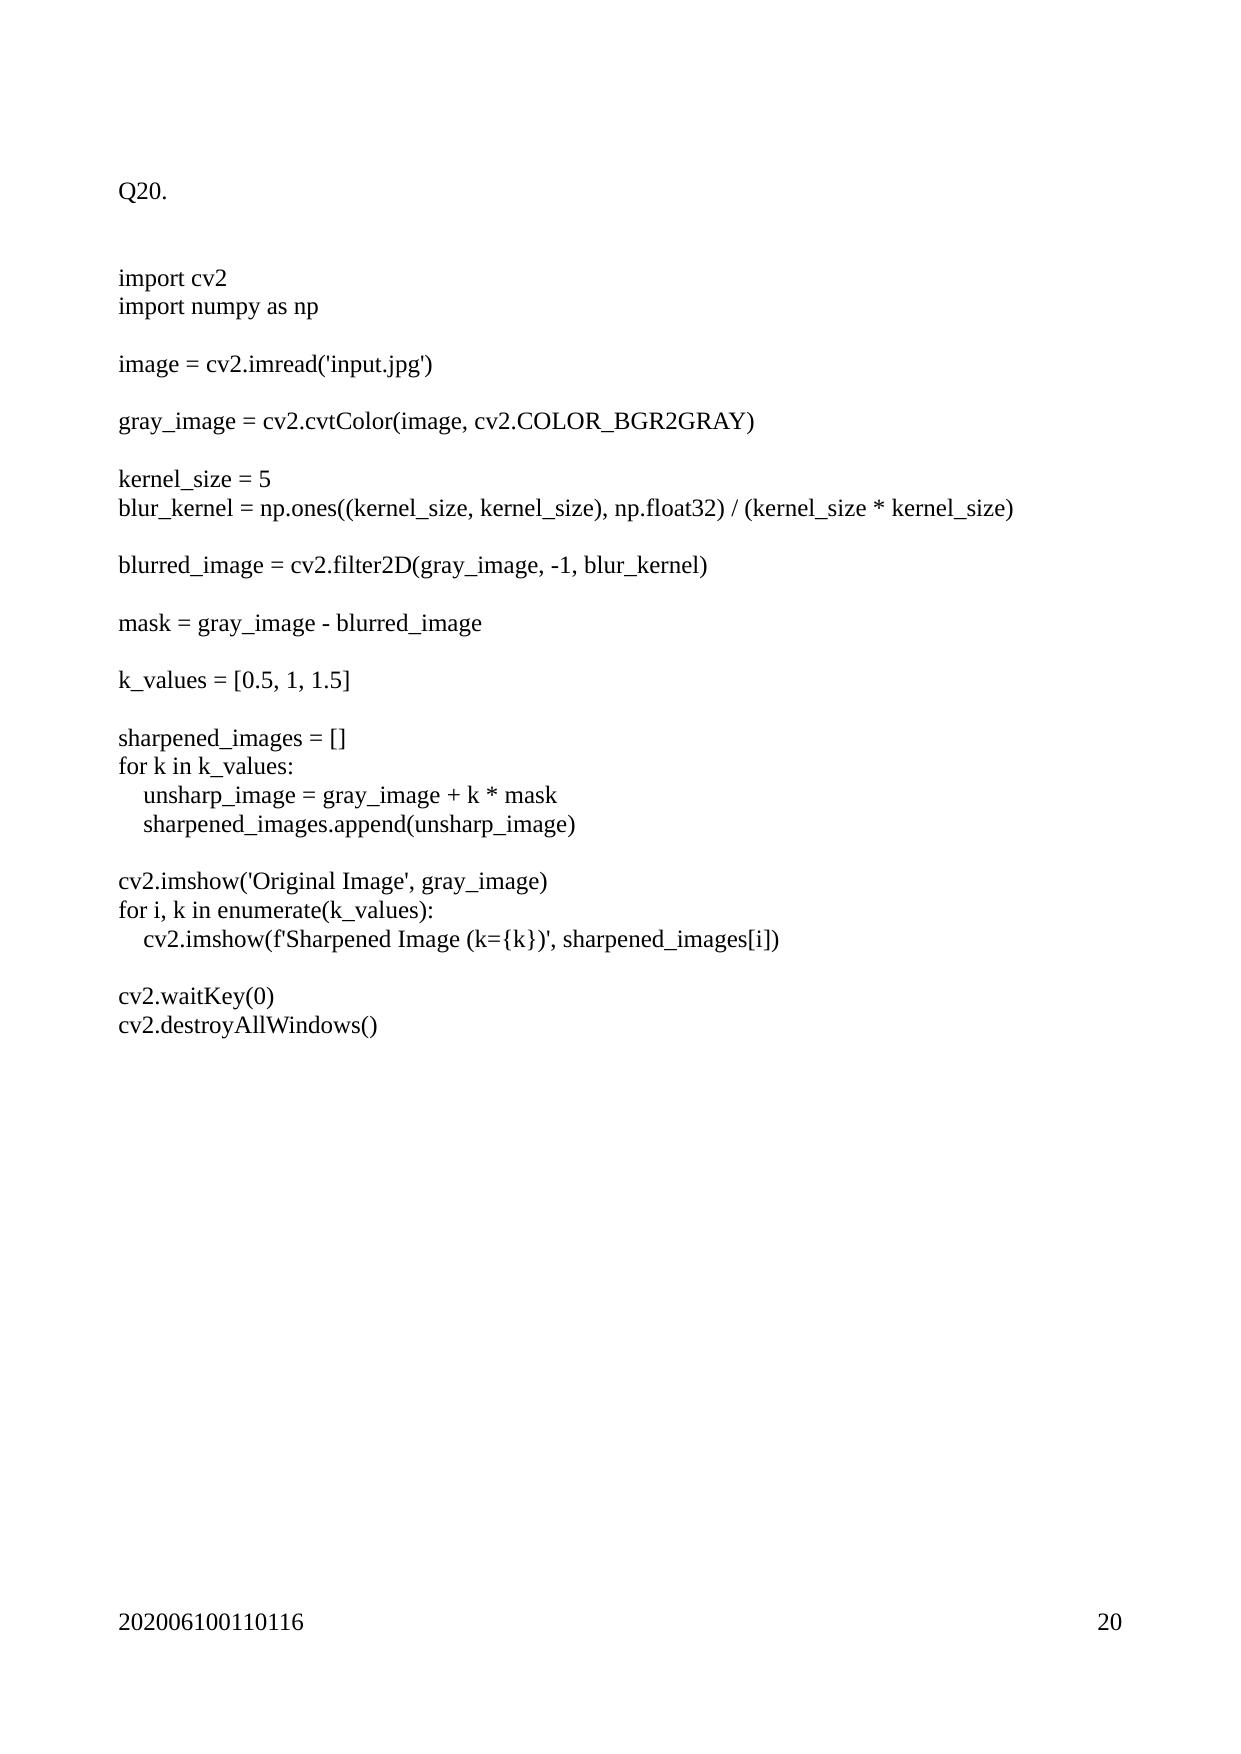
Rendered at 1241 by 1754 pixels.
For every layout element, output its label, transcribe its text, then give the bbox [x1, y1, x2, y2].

text sharpened_images = [] [118, 723, 1122, 751]
text import cv2 [118, 263, 1122, 291]
text for k in k_values: [118, 751, 1122, 780]
text unsharp_image = gray_image + k * mask [118, 780, 1122, 809]
text for i, k in enumerate(k_values): [118, 895, 1122, 924]
text cv2.imshow(f'Sharpened Image (k={k})', sharpened_images[i]) [118, 924, 1122, 953]
text cv2.imshow('Original Image', gray_image) [118, 866, 1122, 895]
text Q20. [118, 176, 1122, 205]
text cv2.destroyAllWindows() [118, 1010, 1122, 1039]
text cv2.waitKey(0) [118, 981, 1122, 1010]
text sharpened_images.append(unsharp_image) [118, 809, 1122, 838]
text k_values = [0.5, 1, 1.5] [118, 665, 1122, 694]
text gray_image = cv2.cvtColor(image, cv2.COLOR_BGR2GRAY) [118, 406, 1122, 435]
text blur_kernel = np.ones((kernel_size, kernel_size), np.float32) / (kernel_size * kernel_size) [118, 493, 1122, 521]
text kernel_size = 5 [118, 464, 1122, 493]
text import numpy as np [118, 291, 1122, 320]
text blurred_image = cv2.filter2D(gray_image, -1, blur_kernel) [118, 550, 1122, 579]
text mask = gray_image - blurred_image [118, 608, 1122, 636]
text image = cv2.imread('input.jpg') [118, 349, 1122, 378]
